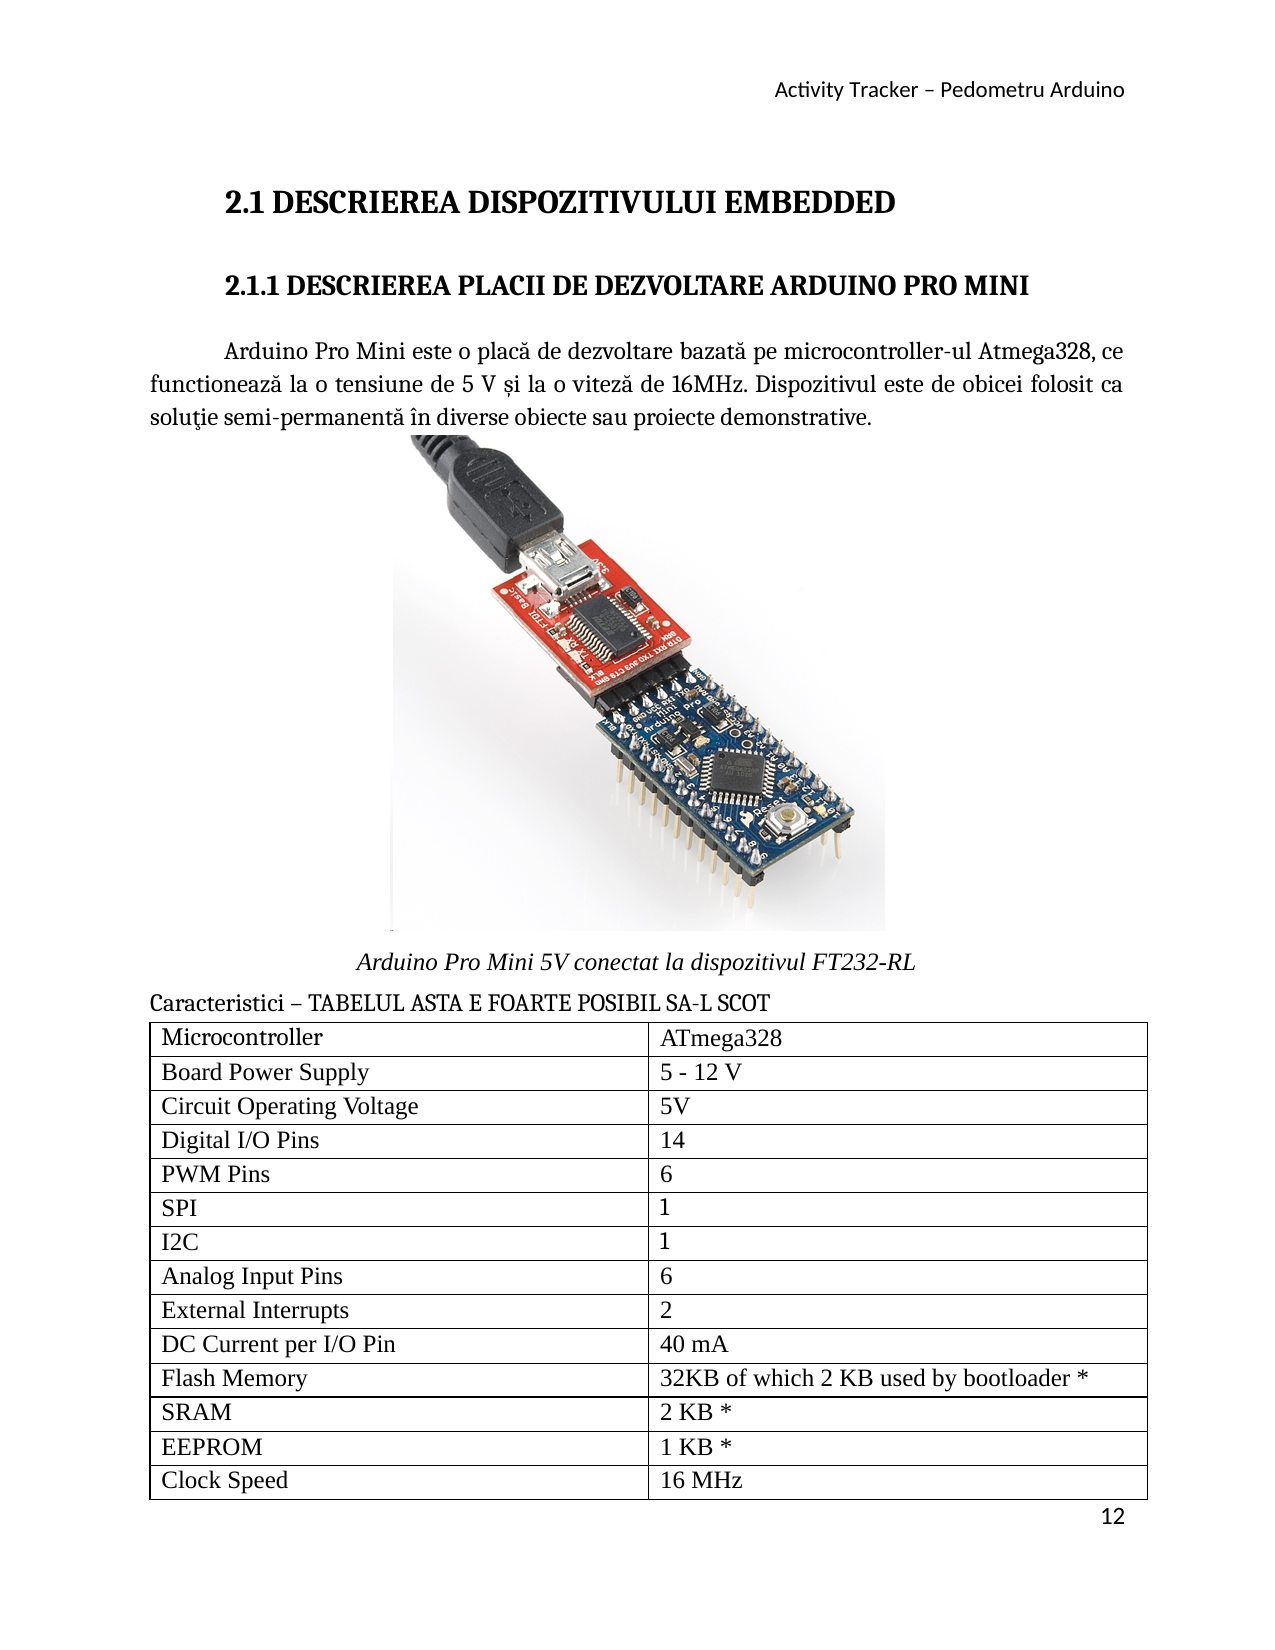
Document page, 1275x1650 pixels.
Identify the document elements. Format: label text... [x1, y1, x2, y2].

table_header Microcontroller [151, 1023, 648, 1056]
table_cell 1 KB * [649, 1432, 1147, 1464]
table_cell Circuit Operating Voltage [151, 1091, 648, 1124]
table_cell 32KB of which 2 KB used by bootloader * [649, 1364, 1147, 1396]
table_cell Flash Memory [151, 1364, 648, 1396]
table_cell 5 - 12 V [649, 1057, 1147, 1090]
table_cell Clock Speed [151, 1466, 648, 1499]
table_cell Digital I/O Pins [151, 1125, 648, 1158]
table_cell 40 mA [649, 1329, 1147, 1362]
table_cell 1 [649, 1227, 1147, 1260]
table_cell EEPROM [151, 1432, 648, 1464]
table_cell External Interrupts [151, 1295, 648, 1328]
text Arduino Pro Mini este o placă de dezvoltare bazată pe microcontroller-ul Atmega328, ce functionează la o tensiune de 5 V şi la o viteză de 16MHz. Dispozitivul este de obicei folosit ca soluţie semi-permanentă în diverse obiecte sau proiecte demonstrative. [150, 337, 1125, 432]
table_cell 2 [649, 1295, 1147, 1328]
table_cell 1 [649, 1193, 1147, 1226]
table_cell PWM Pins [151, 1159, 648, 1192]
table_header ATmega328 [649, 1023, 1147, 1056]
text Caracteristici – TABELUL ASTA E FOARTE POSIBIL SA-L SCOT [150, 989, 1125, 1017]
table_cell Analog Input Pins [151, 1261, 648, 1294]
subtitle 2.1 DESCRIEREA DISPOZITIVULUI EMBEDDED [225, 183, 1125, 222]
table_cell 16 MHz [649, 1466, 1147, 1499]
table_cell 5V [649, 1091, 1147, 1124]
table_cell 6 [649, 1159, 1147, 1192]
subtitle 2.1.1 DESCRIEREA PLACII DE DEZVOLTARE ARDUINO PRO MINI [225, 269, 1125, 303]
table_cell I2C [151, 1227, 648, 1260]
table_cell 2 KB * [649, 1398, 1147, 1431]
text Arduino Pro Mini 5V conectat la dispozitivul FT232-RL [150, 947, 1125, 976]
table_cell SRAM [151, 1398, 648, 1431]
table_cell 6 [649, 1261, 1147, 1294]
table_cell 14 [649, 1125, 1147, 1158]
table_cell Board Power Supply [151, 1057, 648, 1090]
table_cell DC Current per I/O Pin [151, 1329, 648, 1362]
table_cell SPI [151, 1193, 648, 1226]
